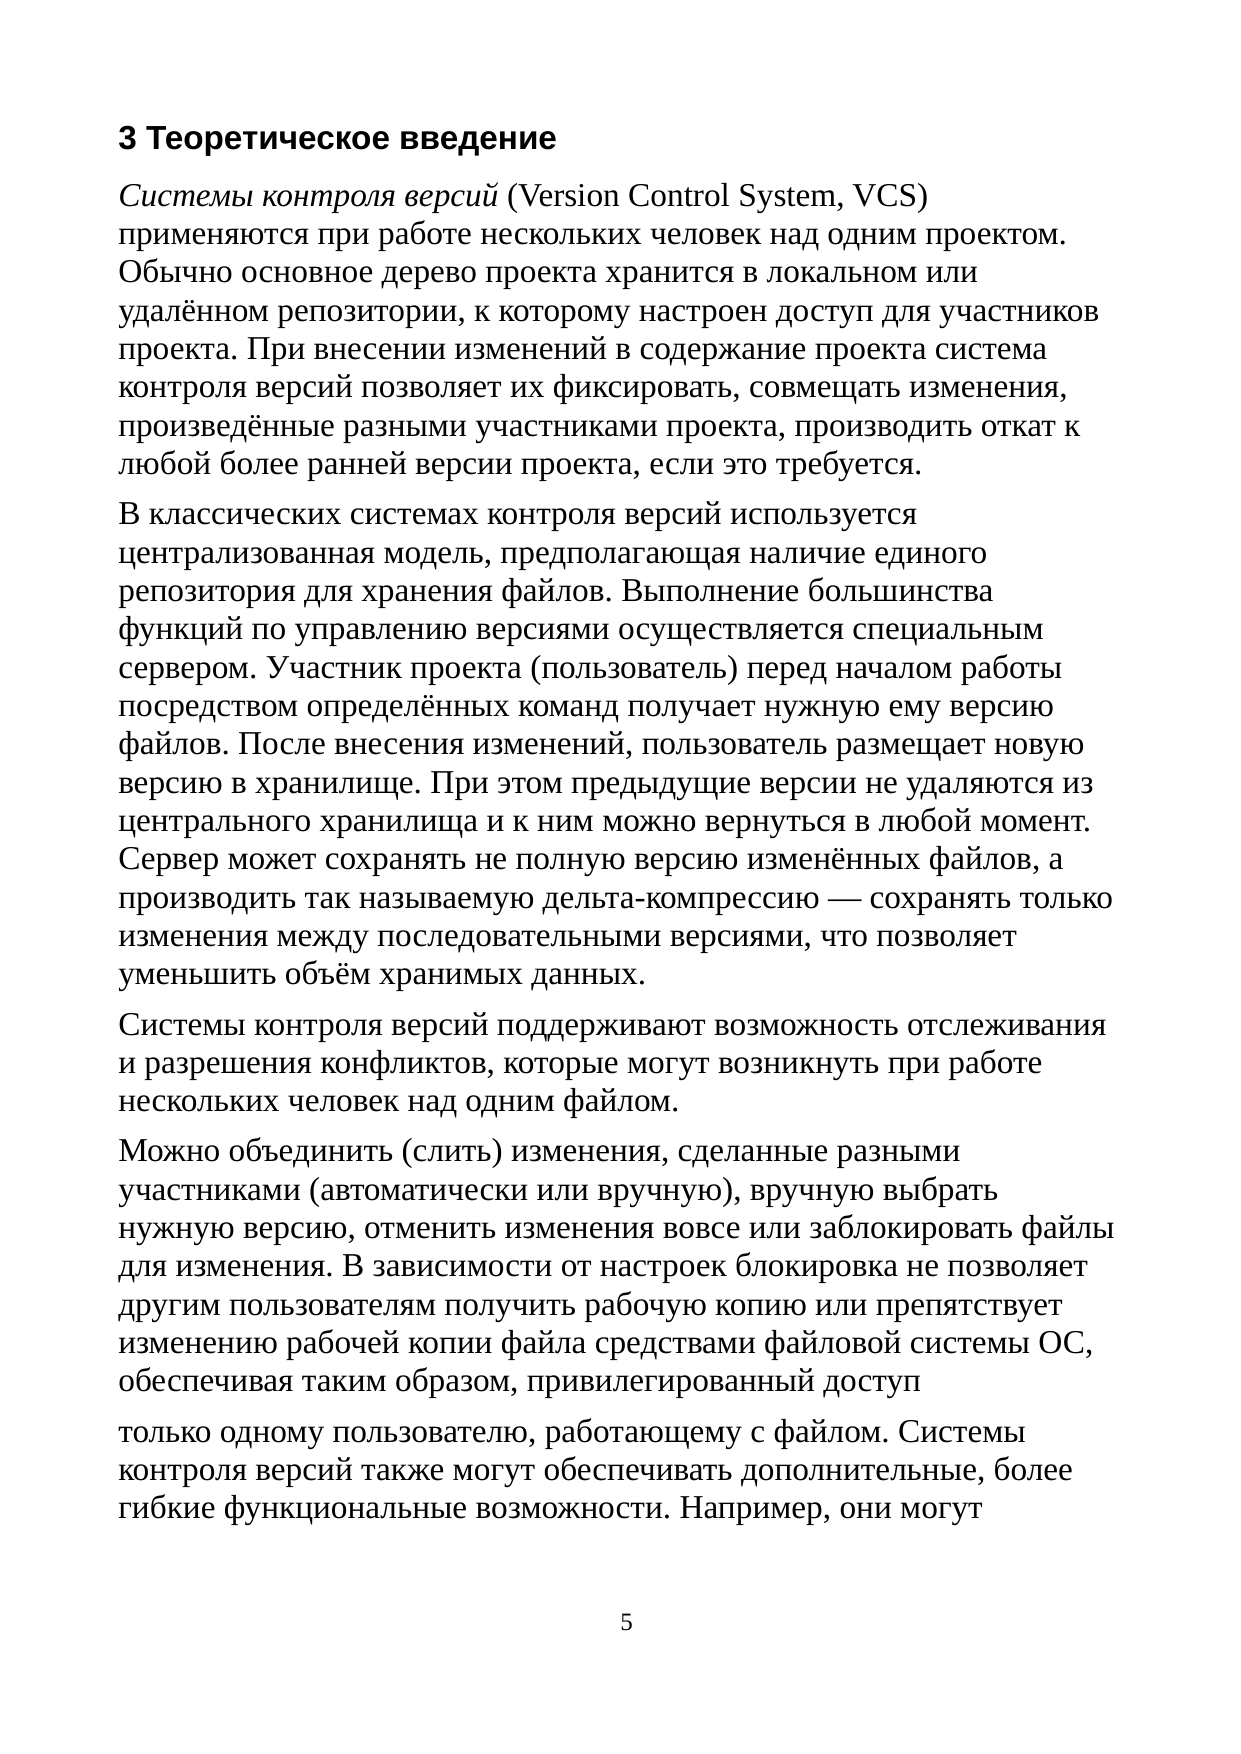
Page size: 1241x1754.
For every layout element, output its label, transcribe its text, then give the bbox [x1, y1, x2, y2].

subtitle 3 Теоретическое введение [118, 118, 1122, 157]
text Можно объединить (слить) изменения, сделанные разными участниками (автоматически или вручную), вручную выбрать нужную версию, отменить изменения вовсе или заблокировать файлы для изменения. В зависимости от настроек блокировка не позволяет другим пользователям получить рабочую копию или препятствует изменению рабочей копии файла средствами файловой системы ОС, обеспечивая таким образом, привилегированный доступ [118, 1131, 1122, 1399]
text В классических системах контроля версий используется централизованная модель, предполагающая наличие единого репозитория для хранения файлов. Выполнение большинства функций по управлению версиями осуществляется специальным сервером. Участник проекта (пользователь) перед началом работы посредством определённых команд получает нужную ему версию файлов. После внесения изменений, пользователь размещает новую версию в хранилище. При этом предыдущие версии не удаляются из центрального хранилища и к ним можно вернуться в любой момент. Сервер может сохранять не полную версию изменённых файлов, а производить так называемую дельта-компрессию — сохранять только изменения между последовательными версиями, что позволяет уменьшить объём хранимых данных. [118, 493, 1122, 992]
text Системы контроля версий (Version Control System, VCS) применяются при работе нескольких человек над одним проектом. Обычно основное дерево проекта хранится в локальном или удалённом репозитории, к которому настроен доступ для участников проекта. При внесении изменений в содержание проекта система контроля версий позволяет их фиксировать, совмещать изменения, произведённые разными участниками проекта, производить откат к любой более ранней версии проекта, если это требуется. [118, 175, 1122, 482]
text только одному пользователю, работающему с файлом. Системы контроля версий также могут обеспечивать дополнительные, более гибкие функциональные возможности. Например, они могут [118, 1411, 1122, 1526]
text Системы контроля версий поддерживают возможность отслеживания и разрешения конфликтов, которые могут возникнуть при работе нескольких человек над одним файлом. [118, 1004, 1122, 1119]
